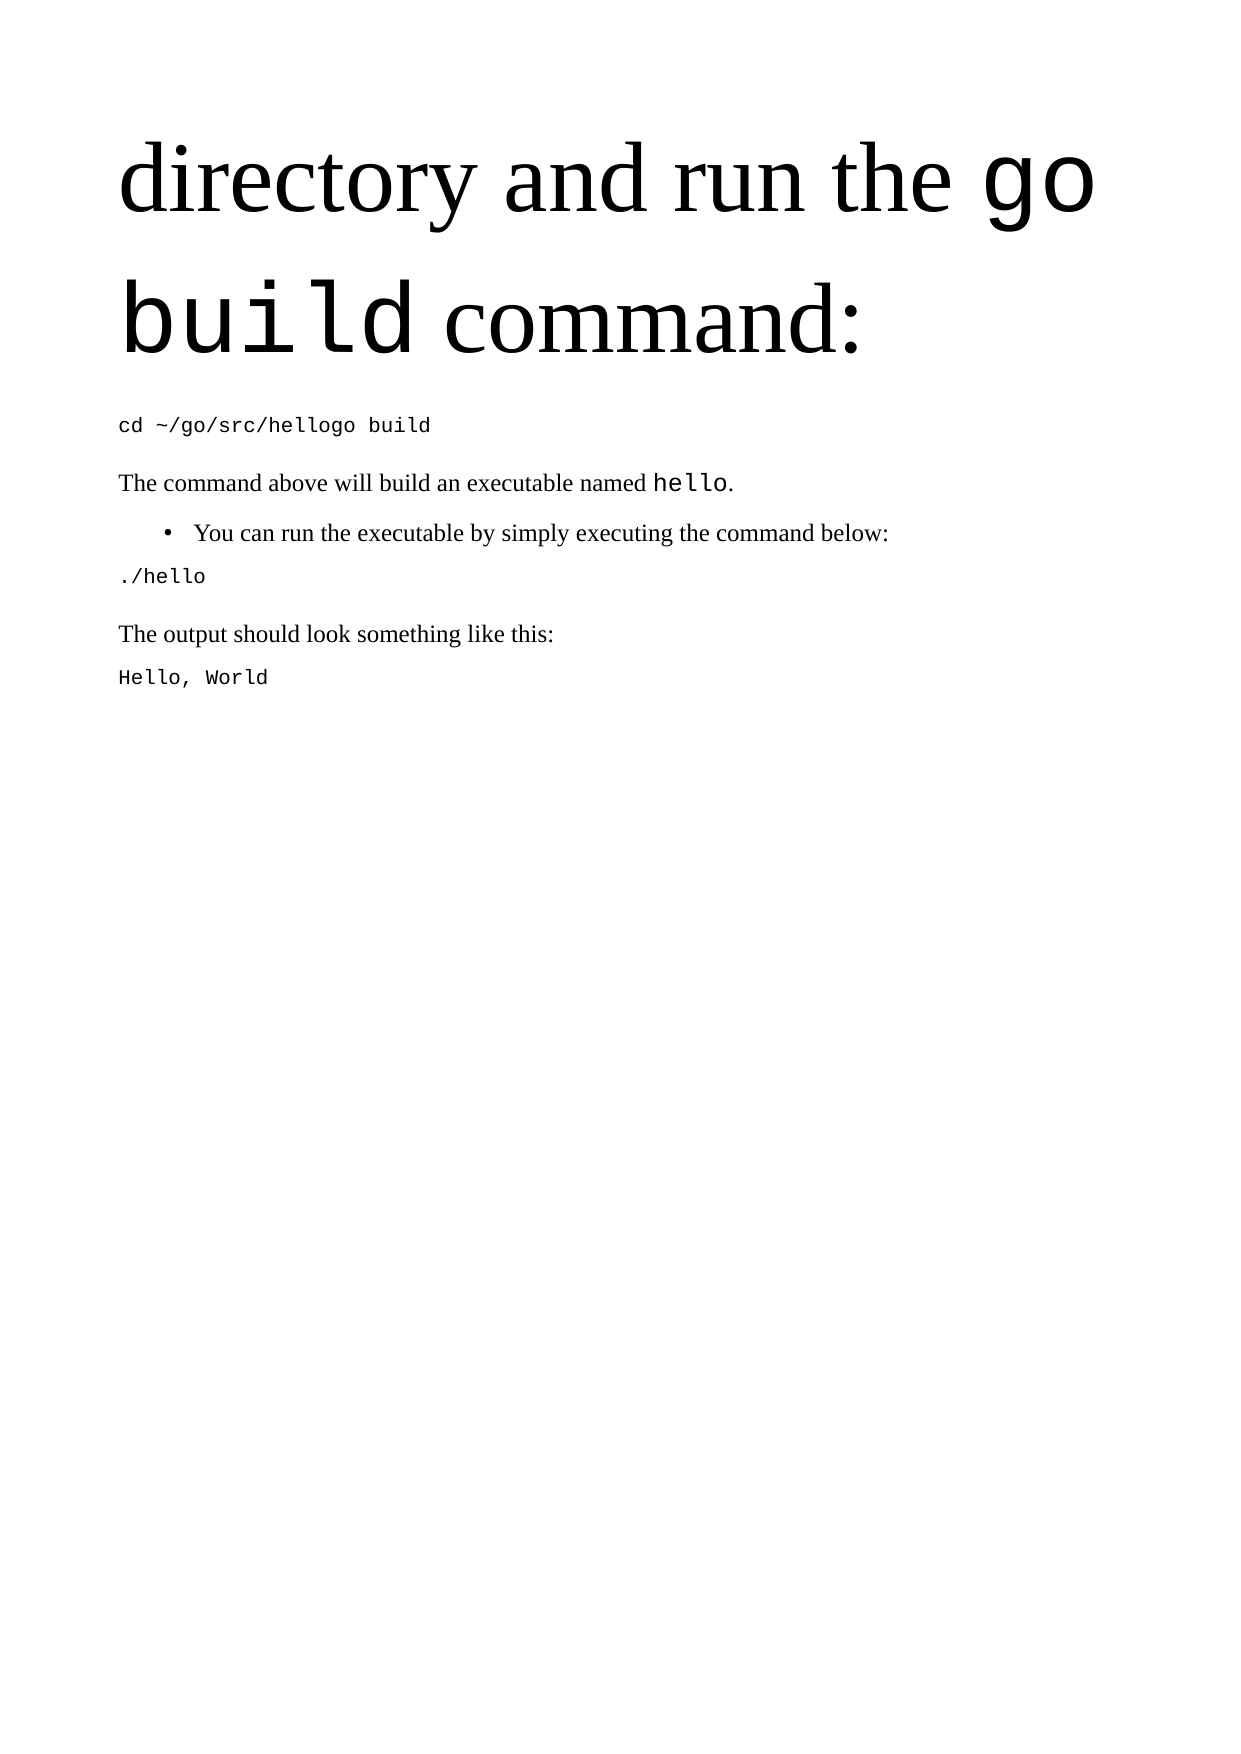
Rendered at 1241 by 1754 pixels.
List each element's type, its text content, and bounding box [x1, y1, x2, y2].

text Hello, World [118, 667, 1122, 691]
list You can run the executable by simply executing the command below: [164, 518, 1122, 547]
text cd ~/go/src/hellogo build [118, 415, 1122, 439]
text ./hello [118, 566, 1122, 590]
text directory and run the go build command: [118, 118, 1122, 382]
text The output should look something like this: [118, 619, 1122, 648]
text The command above will build an executable named hello. [118, 468, 1122, 499]
